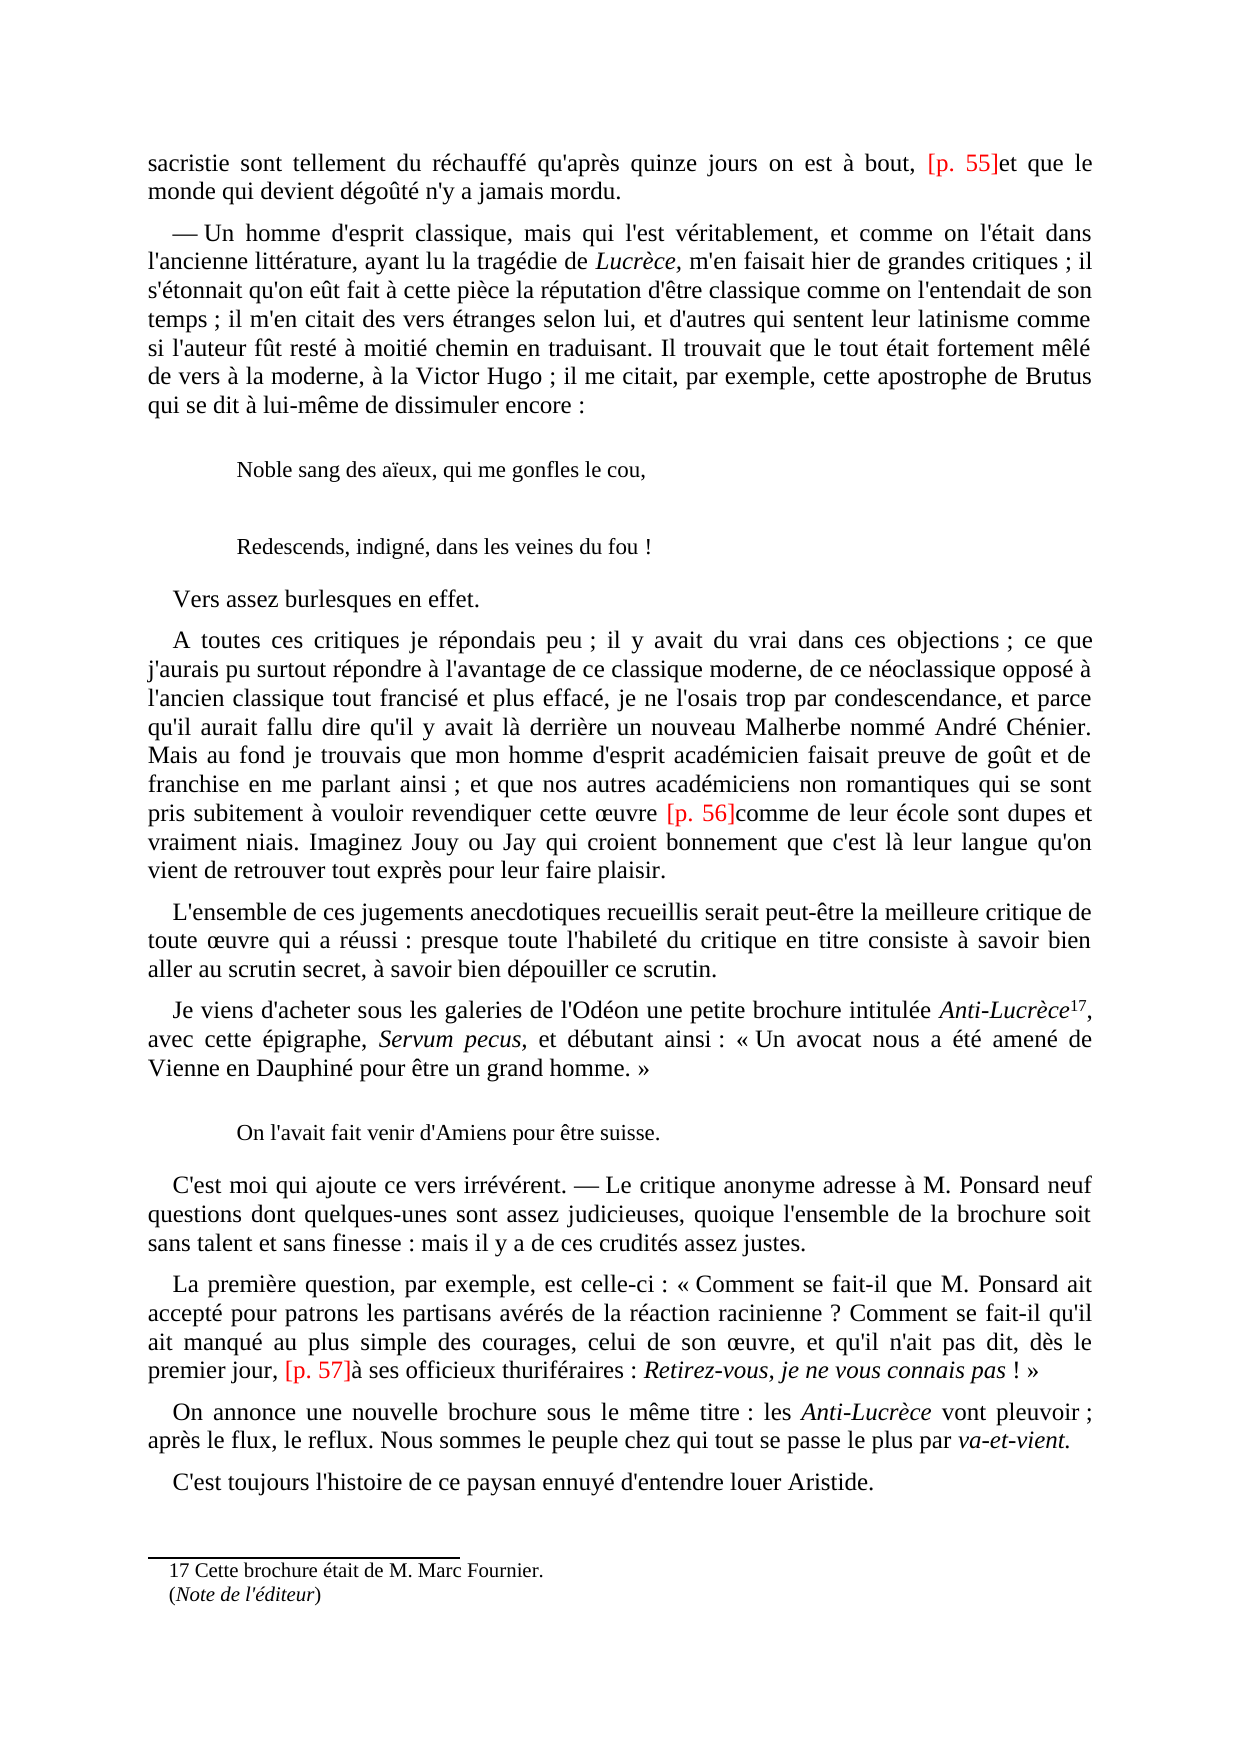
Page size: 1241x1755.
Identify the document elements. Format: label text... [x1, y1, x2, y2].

text Vers assez burlesques en effet. [148, 584, 1093, 613]
text Je viens d'acheter sous les galeries de l'Odéon une petite brochure intitulée Anti-Lucrèce, avec cette épigraphe, Servum pecus, et débutant ainsi : « Un avocat nous a été amené de Vienne en Dauphiné pour être un grand homme. » [148, 995, 1093, 1082]
text La première question, par exemple, est celle-ci : « Comment se fait-il que M. Ponsard ait accepté pour patrons les partisans avérés de la réaction racinienne ? Comment se fait-il qu'il ait manqué au plus simple des courages, celui de son œuvre, et qu'il n'ait pas dit, dès le premier jour, [p. 57]à ses officieux thuriféraires : Retirez-vous, je ne vous connais pas ! » [148, 1269, 1093, 1384]
text On annonce une nouvelle brochure sous le même titre : les Anti-Lucrèce vont pleuvoir ; après le flux, le reflux. Nous sommes le peuple chez qui tout se passe le plus par va-et-vient. [148, 1397, 1093, 1454]
text C'est moi qui ajoute ce vers irrévérent. — Le critique anonyme adresse à M. Ponsard neuf questions dont quelques-unes sont assez judicieuses, quoique l'ensemble de la brochure soit sans talent et sans finesse : mais il y a de ces crudités assez justes. [148, 1171, 1093, 1257]
text (Note de l'éditeur) [148, 1582, 1093, 1606]
text Redescends, indigné, dans les veines du fou ! [236, 533, 1093, 559]
text Cette brochure était de M. Marc Fournier. [148, 1558, 1093, 1582]
text Noble sang des aïeux, qui me gonfles le cou, [236, 456, 1093, 483]
text C'est toujours l'histoire de ce paysan ennuyé d'entendre louer Aristide. [148, 1467, 1093, 1496]
text A toutes ces critiques je répondais peu ; il y avait du vrai dans ces objections ; ce que j'aurais pu surtout répondre à l'avantage de ce classique moderne, de ce néoclassique opposé à l'ancien classique tout francisé et plus effacé, je ne l'osais trop par condescendance, et parce qu'il aurait fallu dire qu'il y avait là derrière un nouveau Malherbe nommé André Chénier. Mais au fond je trouvais que mon homme d'esprit académicien faisait preuve de goût et de franchise en me parlant ainsi ; et que nos autres académiciens non romantiques qui se sont pris subitement à vouloir revendiquer cette œuvre [p. 56]comme de leur école sont dupes et vraiment niais. Imaginez Jouy ou Jay qui croient bonnement que c'est là leur langue qu'on vient de retrouver tout exprès pour leur faire plaisir. [148, 625, 1093, 884]
text sacristie sont tellement du réchauffé qu'après quinze jours on est à bout, [p. 55]et que le monde qui devient dégoûté n'y a jamais mordu. [148, 148, 1093, 205]
text L'ensemble de ces jugements anecdotiques recueillis serait peut-être la meilleure critique de toute œuvre qui a réussi : presque toute l'habileté du critique en titre consiste à savoir bien aller au scrutin secret, à savoir bien dépouiller ce scrutin. [148, 897, 1093, 983]
text On l'avait fait venir d'Amiens pour être suisse. [236, 1119, 1093, 1146]
text — Un homme d'esprit classique, mais qui l'est véritablement, et comme on l'était dans l'ancienne littérature, ayant lu la tragédie de Lucrèce, m'en faisait hier de grandes critiques ; il s'étonnait qu'on eût fait à cette pièce la réputation d'être classique comme on l'entendait de son temps ; il m'en citait des vers étranges selon lui, et d'autres qui sentent leur latinisme comme si l'auteur fût resté à moitié chemin en traduisant. Il trouvait que le tout était fortement mêlé de vers à la moderne, à la Victor Hugo ; il me citait, par exemple, cette apostrophe de Brutus qui se dit à lui-même de dissimuler encore : [148, 218, 1093, 419]
